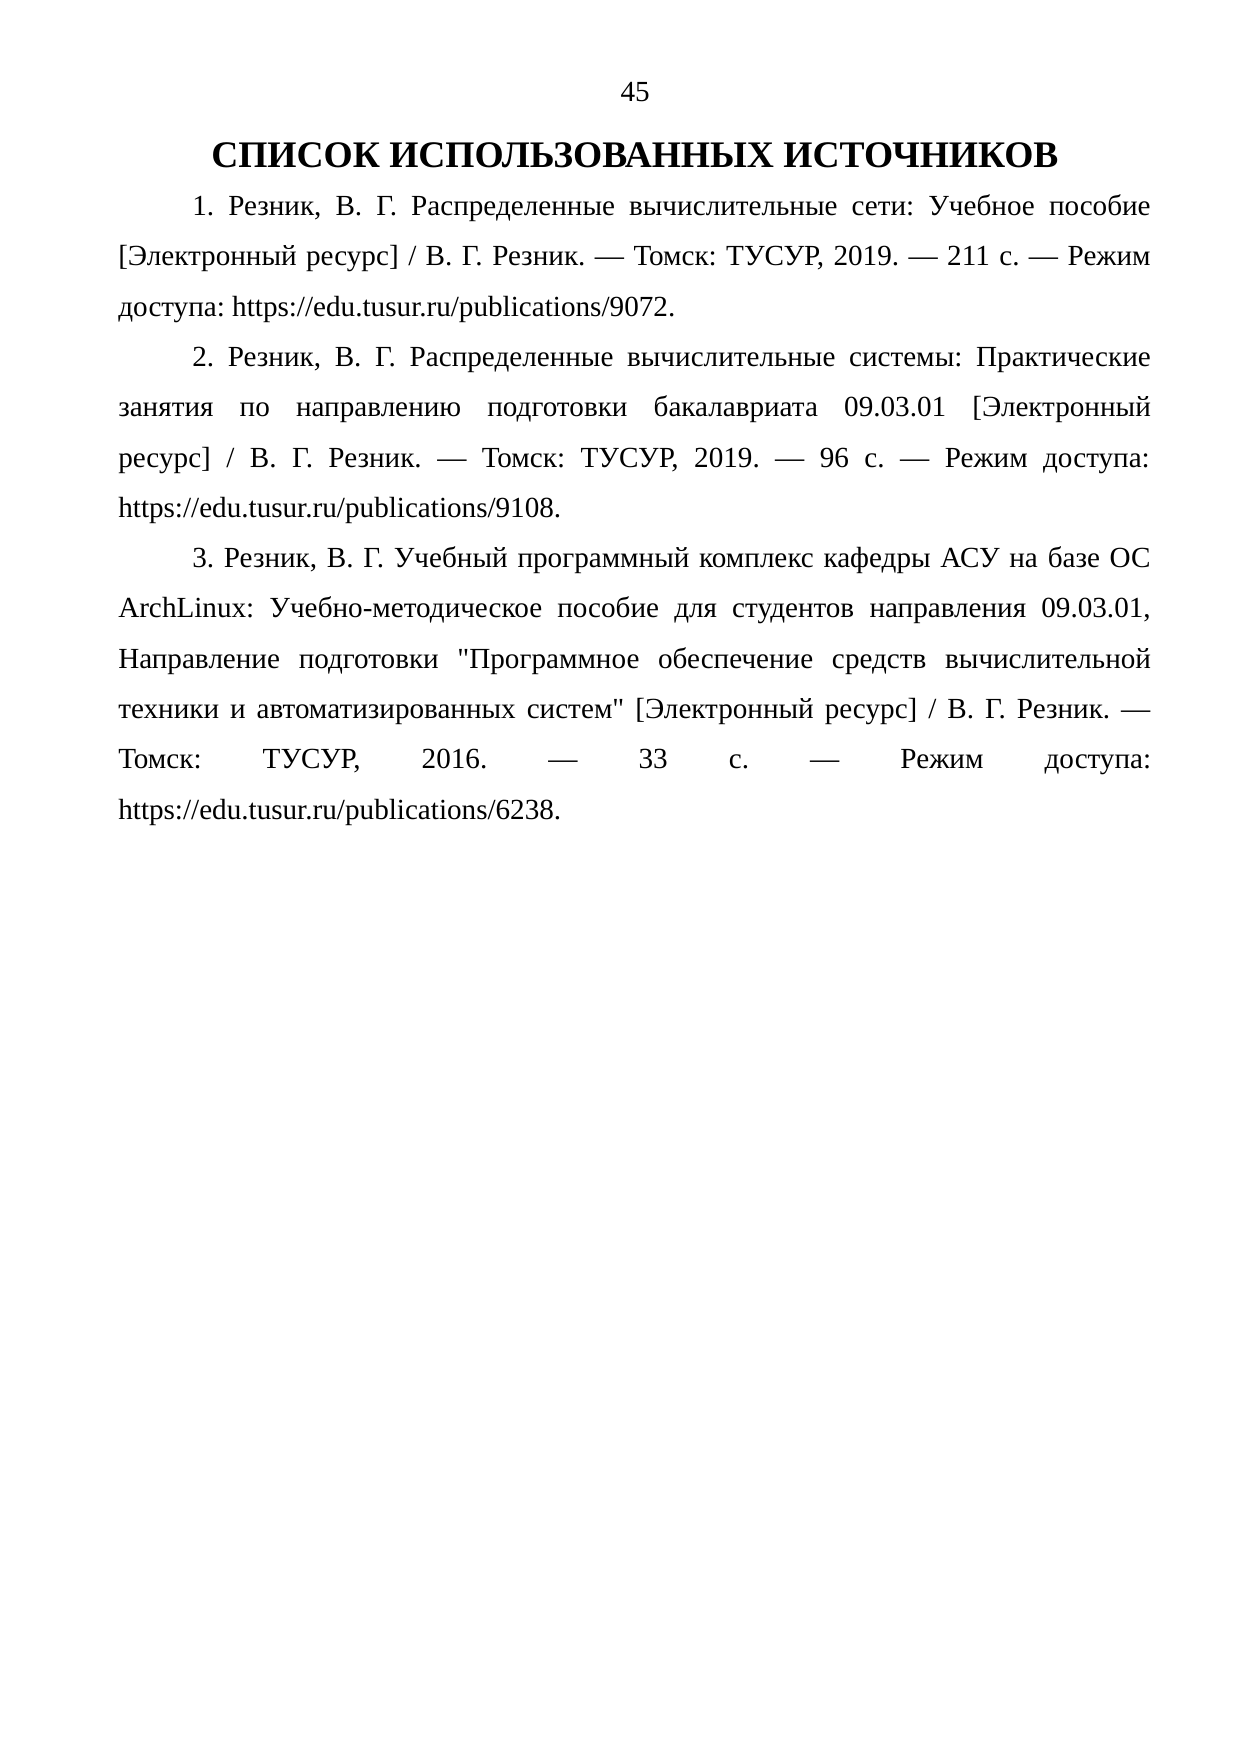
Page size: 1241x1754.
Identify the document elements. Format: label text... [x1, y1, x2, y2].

text 2. Резник, В. Г. Распределенные вычислительные системы: Практические занятия по направлению подготовки бакалавриата 09.03.01 [Электронный ресурс] / В. Г. Резник. — Томск: ТУСУР, 2019. — 96 с. — Режим доступа: https://edu.tusur.ru/publications/9108. [118, 339, 1152, 523]
text 3. Резник, В. Г. Учебный программный комплекс кафедры АСУ на базе ОС ArchLinux: Учебно-методическое пособие для студентов направления 09.03.01, Направление подготовки "Программное обеспечение средств вычислительной техники и автоматизированных систем" [Электронный ресурс] / В. Г. Резник. — Томск: ТУСУР, 2016. — 33 с. — Режим доступа: https://edu.tusur.ru/publications/6238. [118, 540, 1152, 825]
subtitle Список использованных источников [118, 132, 1152, 176]
text 1. Резник, В. Г. Распределенные вычислительные сети: Учебное пособие [Электронный ресурс] / В. Г. Резник. — Томск: ТУСУР, 2019. — 211 с. — Режим доступа: https://edu.tusur.ru/publications/9072. [118, 188, 1152, 322]
